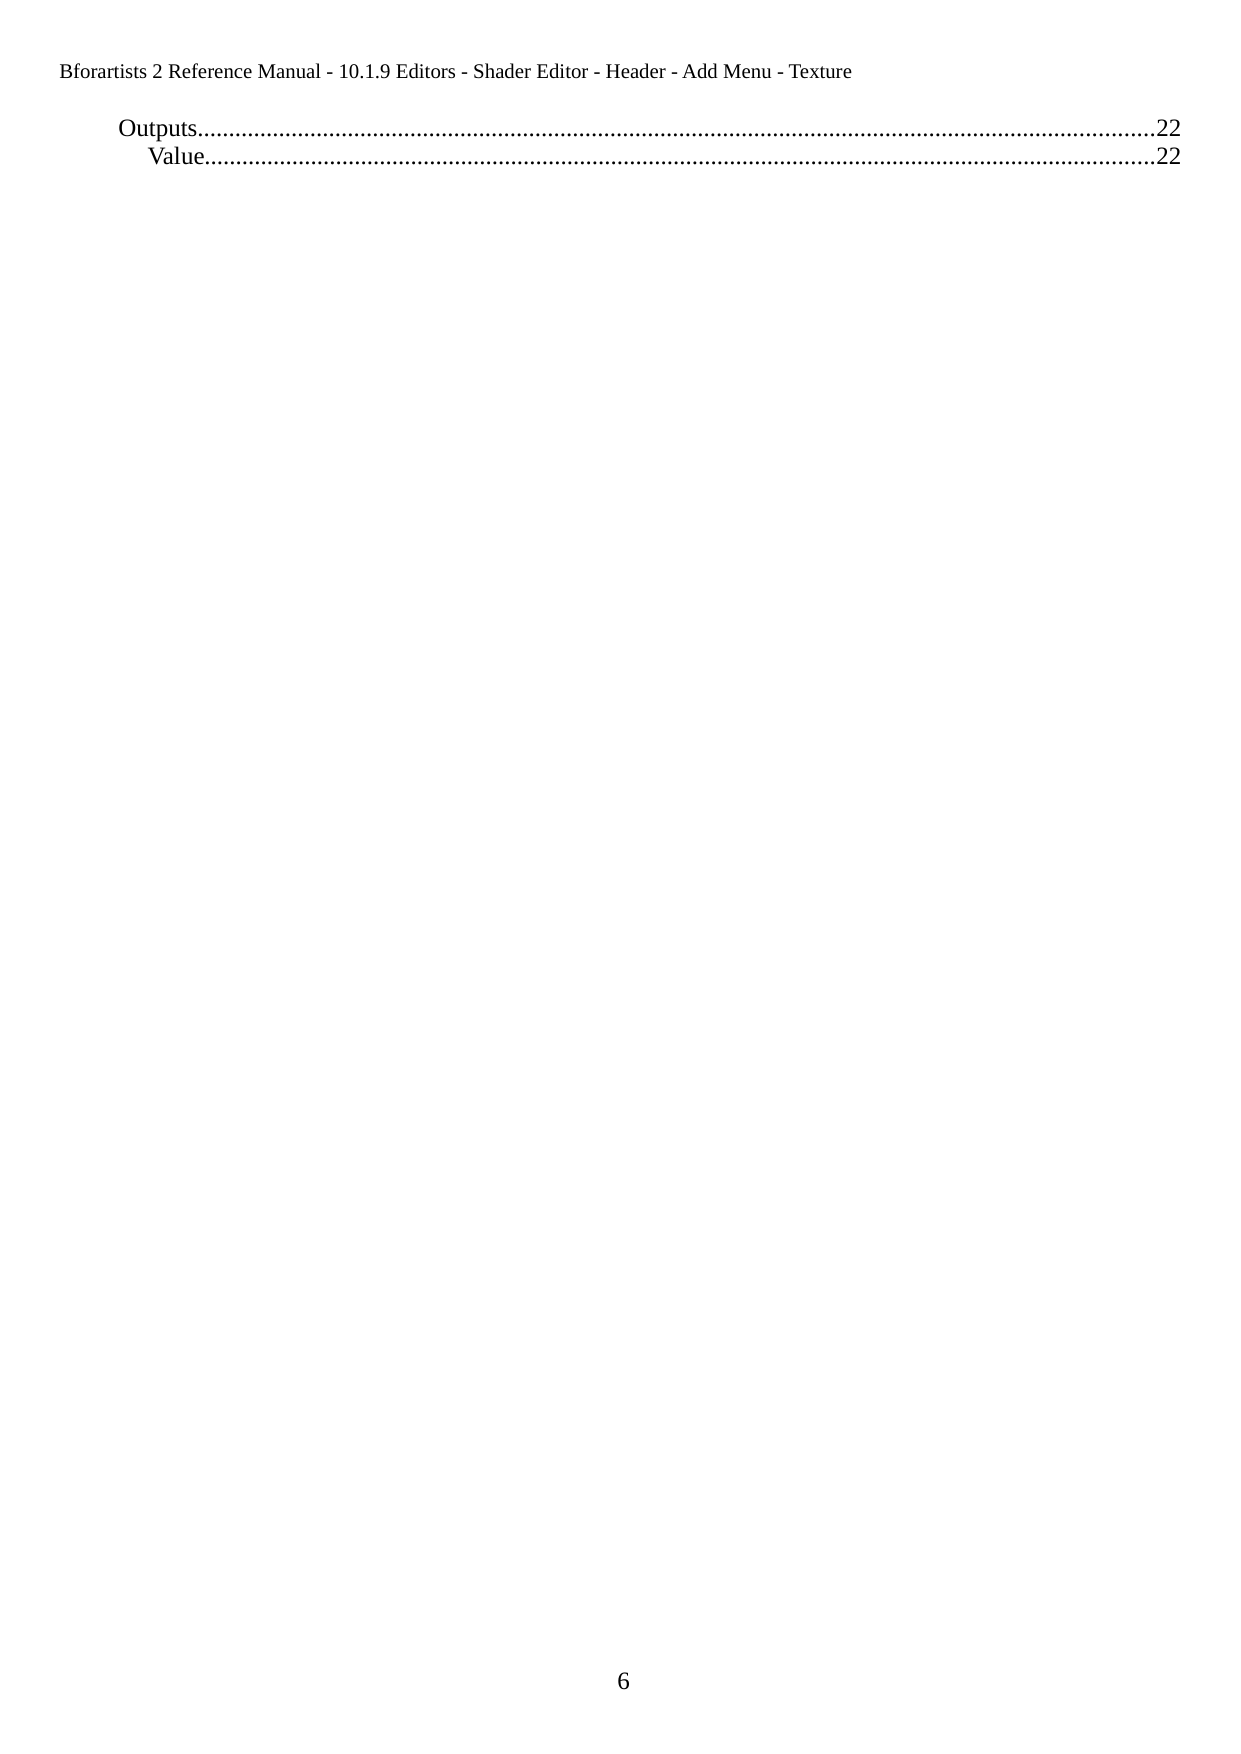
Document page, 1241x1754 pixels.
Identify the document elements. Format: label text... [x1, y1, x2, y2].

text Outputs 22 [118, 113, 1181, 141]
text Value 22 [147, 141, 1181, 170]
